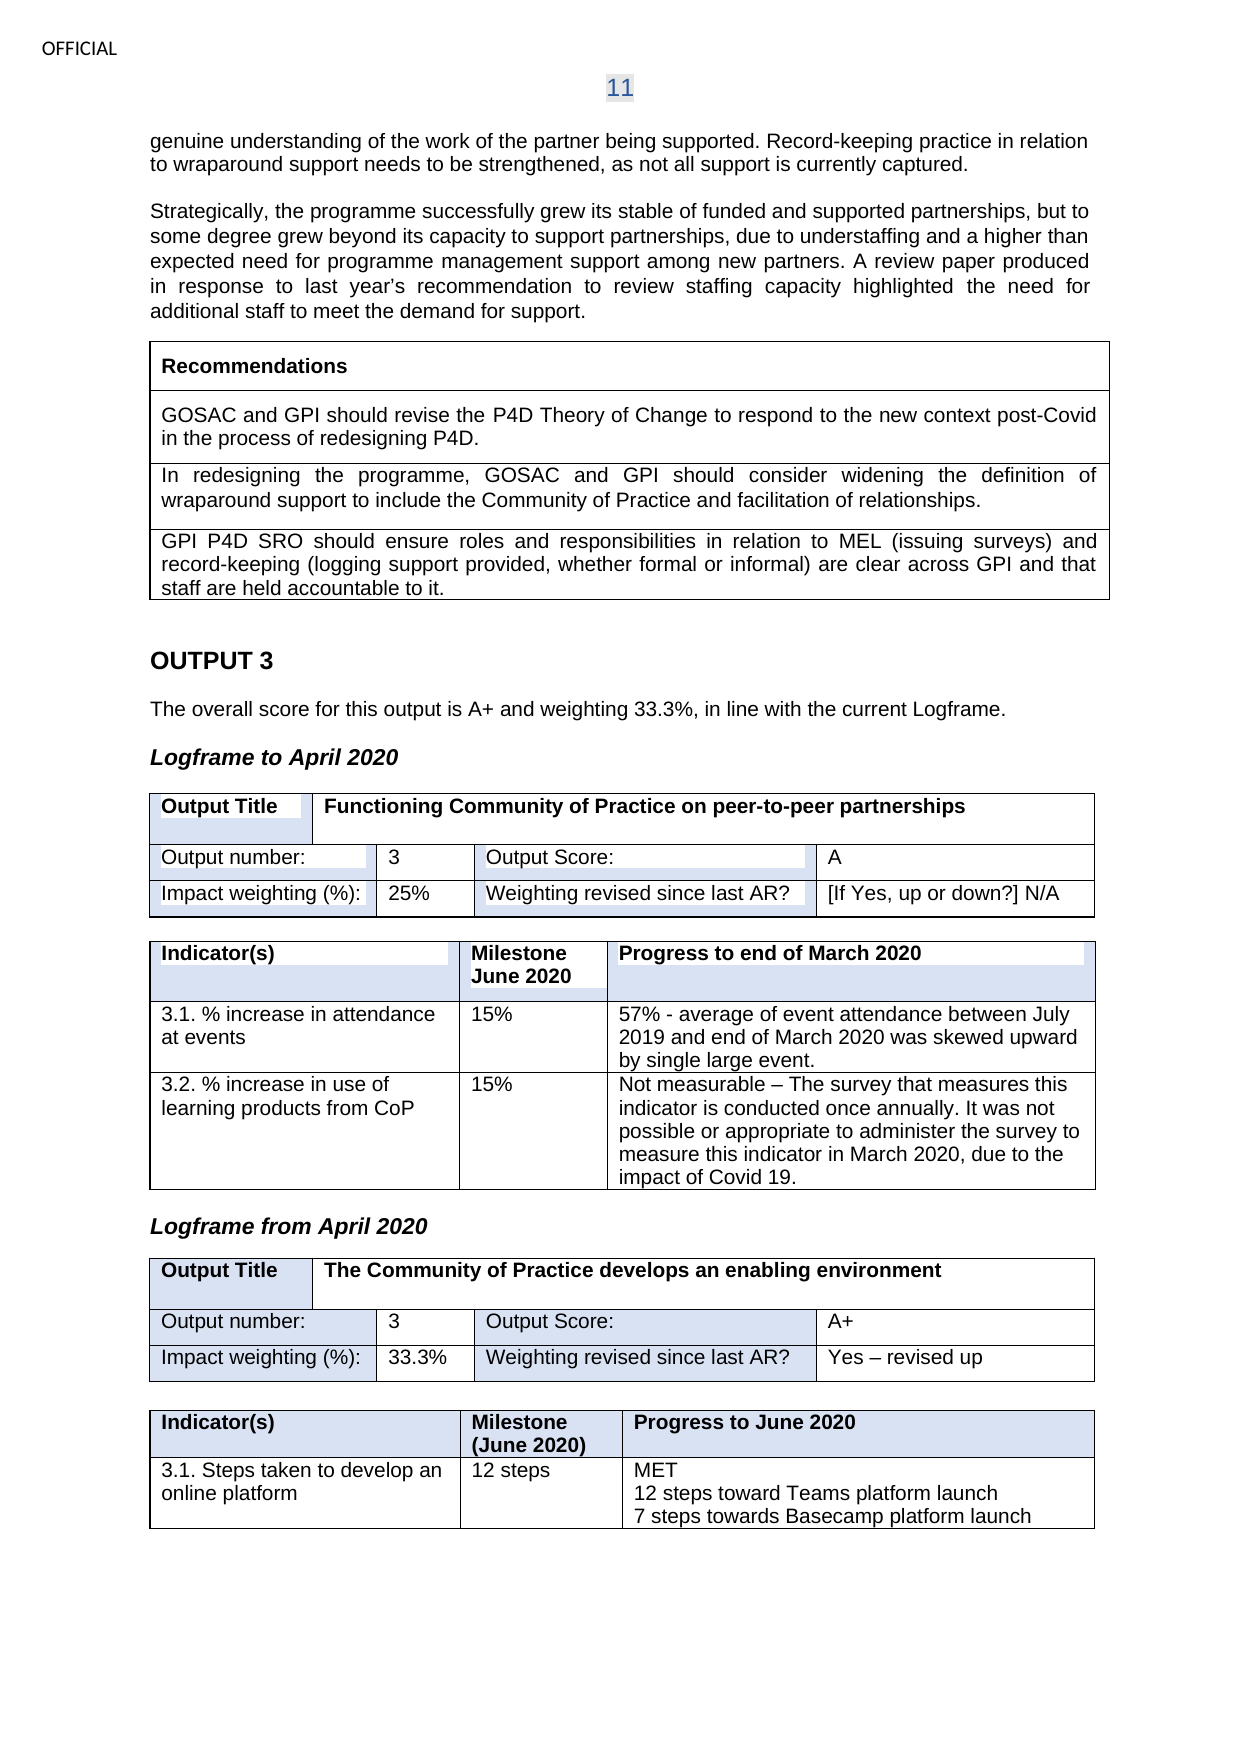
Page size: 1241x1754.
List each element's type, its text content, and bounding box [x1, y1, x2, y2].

table_header Milestone (June 2020) [461, 1411, 622, 1457]
text The overall score for this output is A+ and weighting 33.3%, in line with the current Logframe. [150, 698, 1090, 721]
text Logframe to April 2020 [150, 744, 1090, 770]
table_header The Community of Practice develops an enabling environment [313, 1259, 1094, 1309]
table_cell In redesigning the programme, GOSAC and GPI should consider widening the definition of wraparound support to include the Community of Practice and facilitation of relationships. [151, 464, 1109, 529]
text OUTPUT 3 [150, 647, 1090, 675]
text Strategically, the programme successfully grew its stable of funded and supported partnerships, but to some degree grew beyond its capacity to support partnerships, due to understaffing and a higher than expected need for programme management support among new partners. A review paper produced in response to last year’s recommendation to review staffing capacity highlighted the need for additional staff to meet the demand for support. [150, 199, 1090, 322]
table_cell Output Score: [475, 1310, 816, 1345]
table_cell Output number: [150, 845, 376, 880]
table_header Milestone June 2020 [460, 942, 607, 1001]
table_cell 12 steps [461, 1458, 622, 1528]
table_cell GPI P4D SRO should ensure roles and responsibilities in relation to MEL (issuing surveys) and record-keeping (logging support provided, whether formal or informal) are clear across GPI and that staff are held accountable to it. [151, 530, 1109, 599]
table_cell 15% [460, 1002, 607, 1072]
table_cell MET 12 steps toward Teams platform launch 7 steps towards Basecamp platform launch [623, 1458, 1094, 1528]
table_cell Output number: [150, 1310, 376, 1345]
table_header Progress to end of March 2020 [608, 942, 1095, 1001]
table_cell A [817, 845, 1094, 880]
text genuine understanding of the work of the partner being supported. Record-keeping practice in relation to wraparound support needs to be strengthened, as not all support is currently captured. [150, 129, 1090, 176]
table_cell Impact weighting (%): [150, 881, 376, 916]
table_cell 3.2. % increase in use of learning products from CoP [151, 1073, 459, 1189]
table_cell 3 [377, 1310, 474, 1345]
table_cell 25% [377, 881, 474, 916]
table_cell Yes – revised up [817, 1346, 1094, 1381]
table_cell Impact weighting (%): [150, 1346, 376, 1381]
table_cell 15% [460, 1073, 607, 1189]
table_cell Output Score: [475, 845, 816, 880]
table_header Recommendations [151, 342, 1109, 390]
table_header Indicator(s) [151, 1411, 460, 1457]
text Logframe from April 2020 [150, 1213, 1090, 1239]
table_header Output Title [150, 1259, 312, 1309]
table_header Indicator(s) [151, 942, 459, 1001]
table_header Output Title [150, 794, 312, 844]
table_cell 3 [377, 845, 474, 880]
table_cell A+ [817, 1310, 1094, 1345]
table_cell 33.3% [377, 1346, 474, 1381]
table_header Functioning Community of Practice on peer-to-peer partnerships [313, 794, 1094, 844]
table_cell GOSAC and GPI should revise the P4D Theory of Change to respond to the new context post-Covid in the process of redesigning P4D. [151, 391, 1109, 463]
table_cell Weighting revised since last AR? [475, 881, 816, 916]
table_cell Weighting revised since last AR? [475, 1346, 816, 1381]
table_cell 3.1. Steps taken to develop an online platform [151, 1458, 460, 1528]
table_cell [If Yes, up or down?] N/A [817, 881, 1094, 916]
table_header Progress to June 2020 [623, 1411, 1094, 1457]
